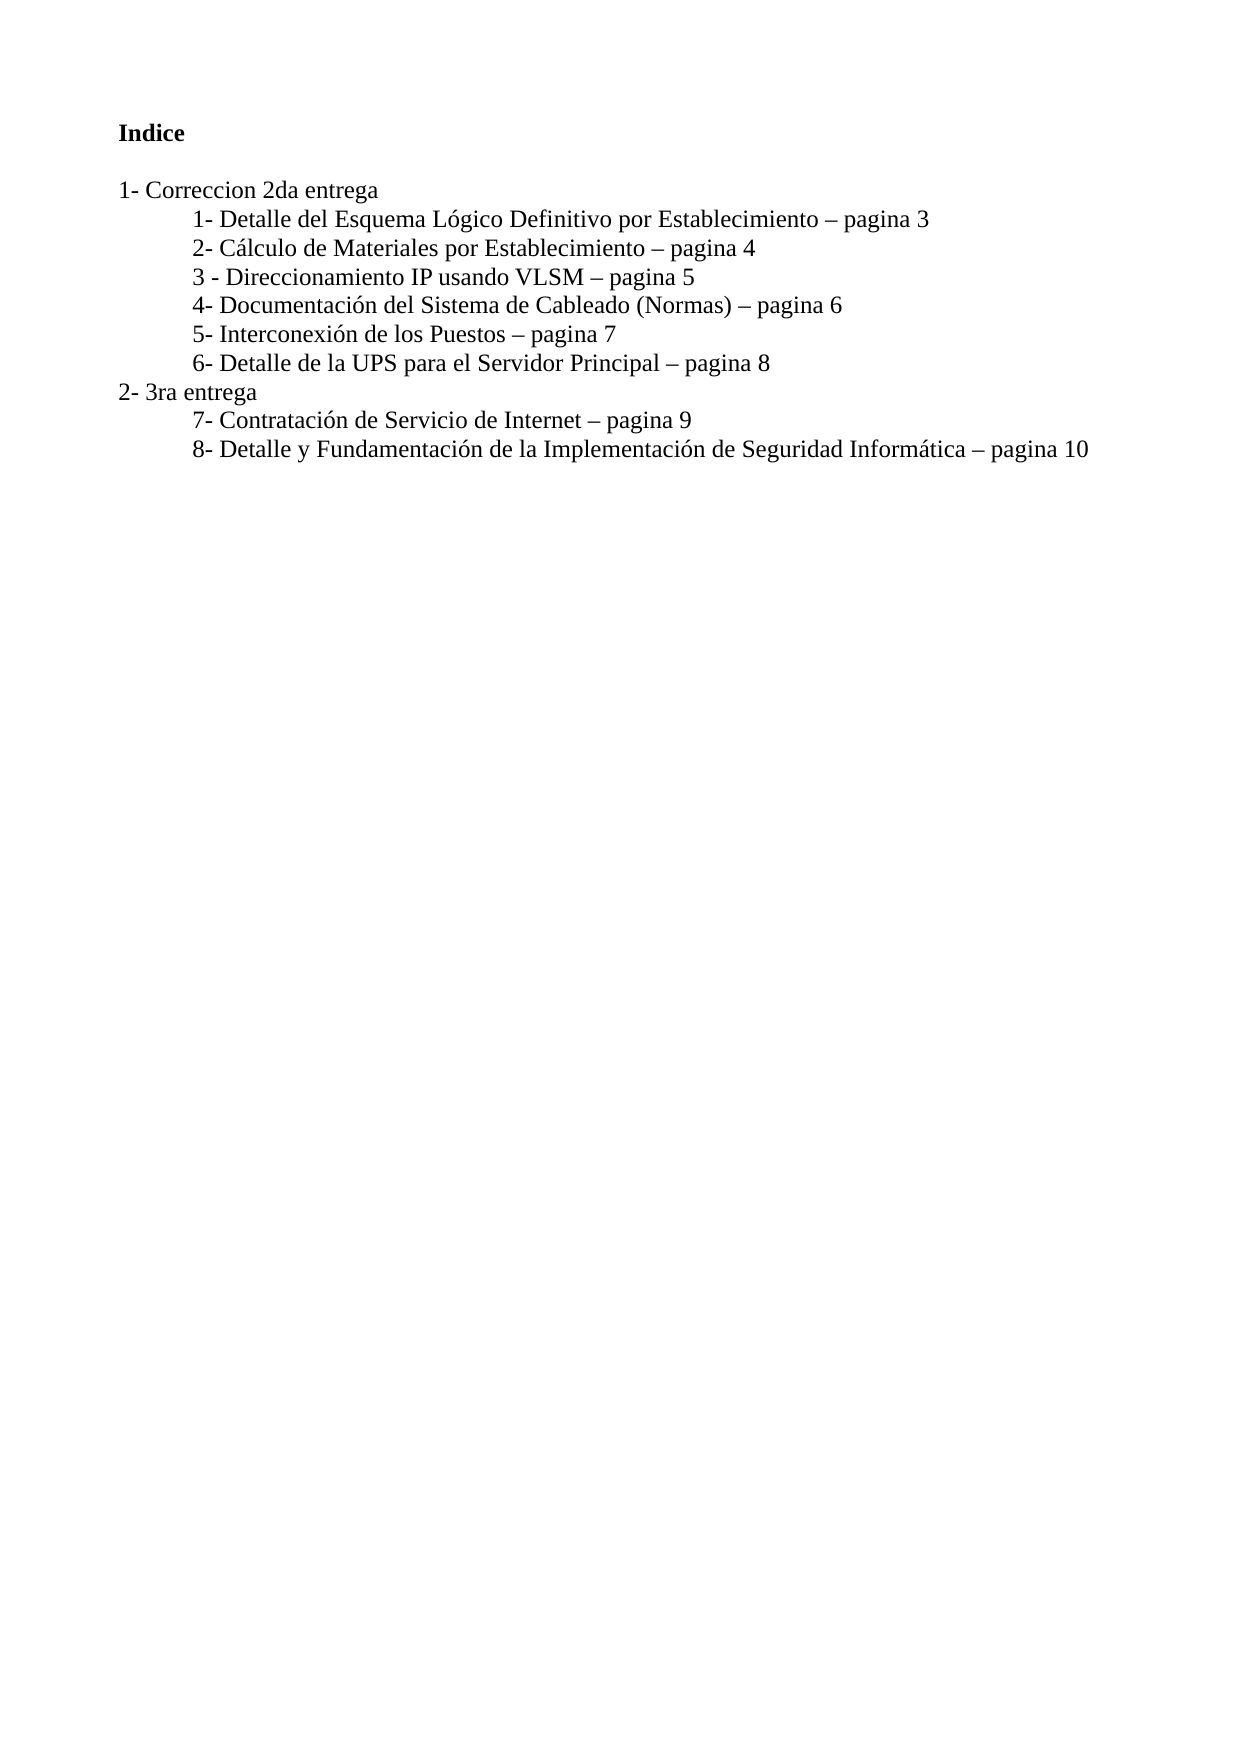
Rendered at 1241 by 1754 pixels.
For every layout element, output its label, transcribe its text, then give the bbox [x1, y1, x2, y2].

text 2- 3ra entrega [118, 377, 1122, 406]
text 1- Correccion 2da entrega [118, 176, 1122, 204]
text Indice [118, 118, 1122, 147]
text 4- Documentación del Sistema de Cableado (Normas) – pagina 6 [118, 291, 1122, 319]
text 7- Contratación de Servicio de Internet – pagina 9 [118, 406, 1122, 434]
text 2- Cálculo de Materiales por Establecimiento – pagina 4 [118, 233, 1122, 262]
text 5- Interconexión de los Puestos – pagina 7 [118, 319, 1122, 348]
text 6- Detalle de la UPS para el Servidor Principal – pagina 8 [118, 348, 1122, 377]
text 8- Detalle y Fundamentación de la Implementación de Seguridad Informática – pagina 10 [118, 434, 1122, 463]
text 3 - Direccionamiento IP usando VLSM – pagina 5 [118, 262, 1122, 291]
text 1- Detalle del Esquema Lógico Definitivo por Establecimiento – pagina 3 [118, 204, 1122, 233]
